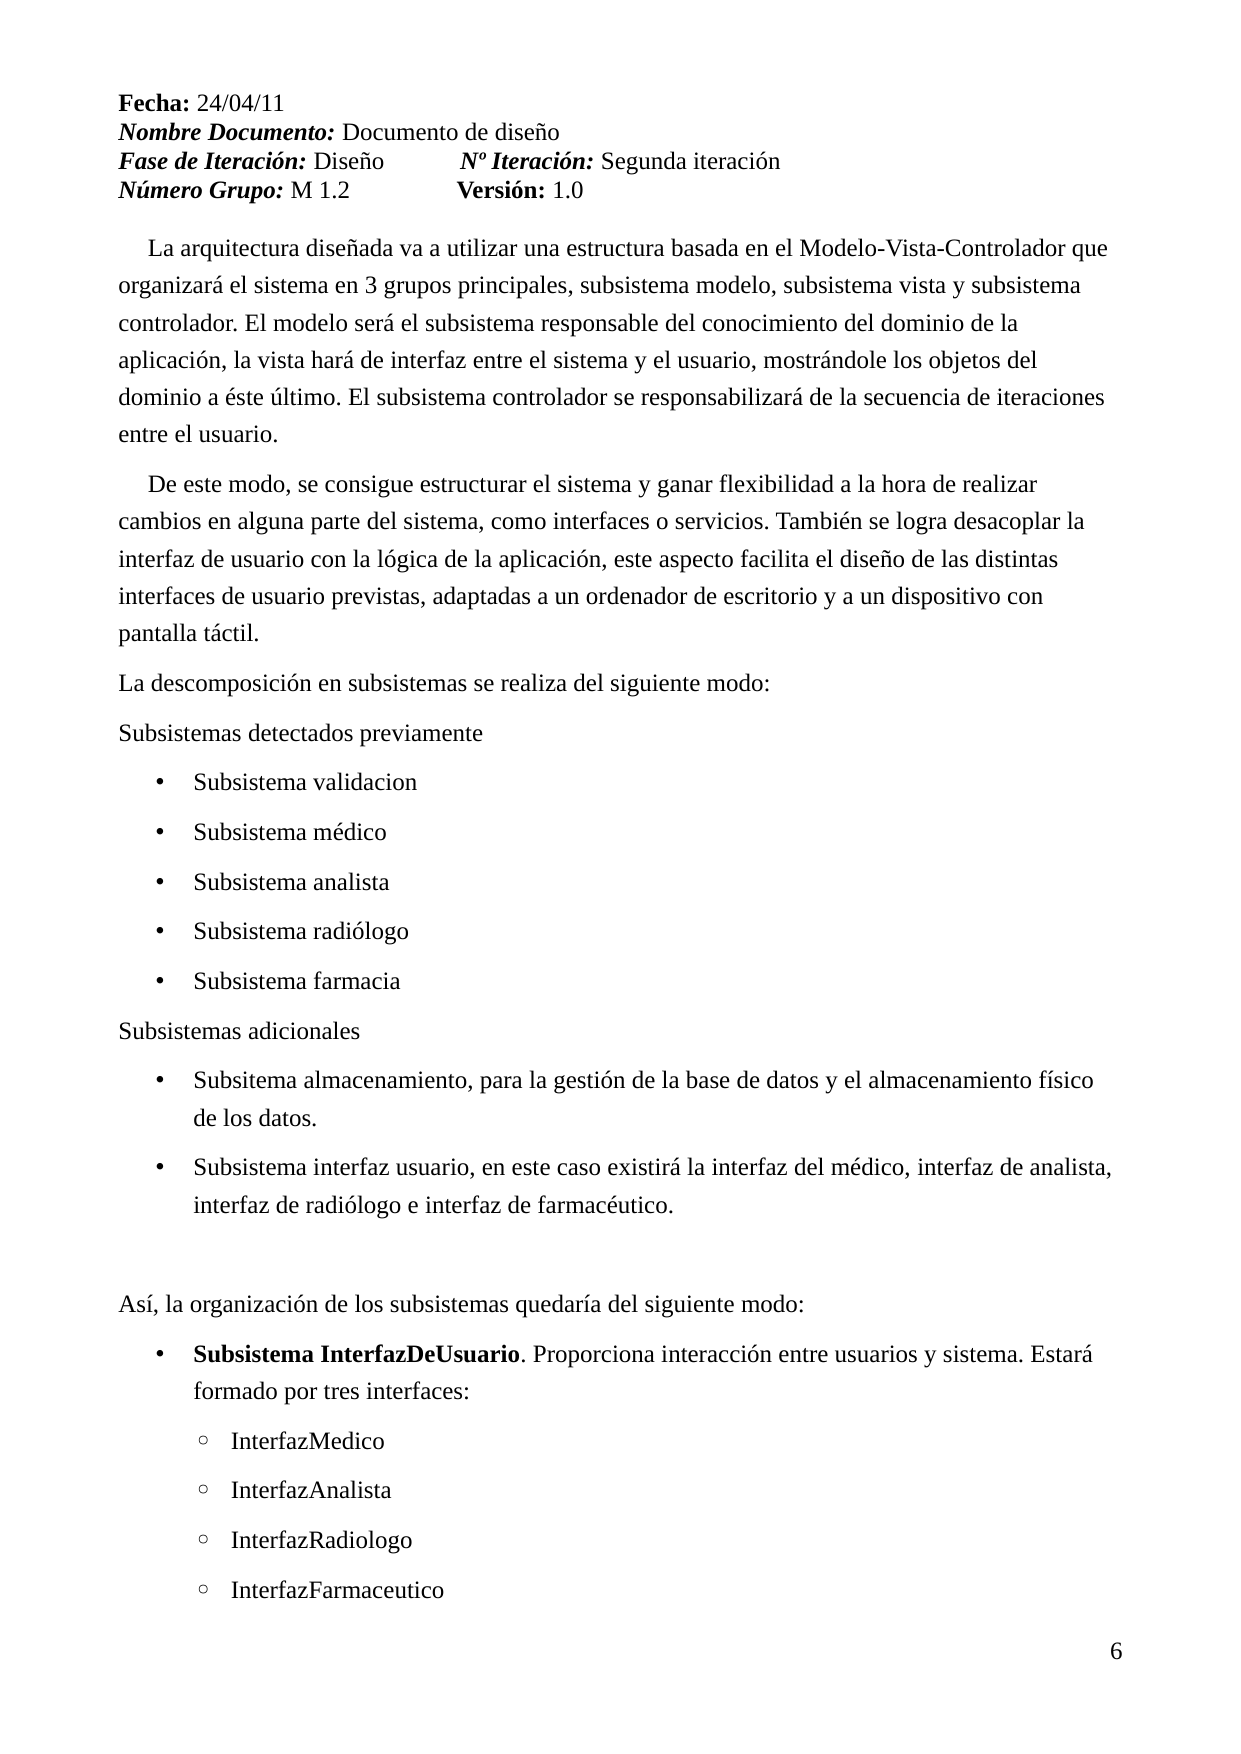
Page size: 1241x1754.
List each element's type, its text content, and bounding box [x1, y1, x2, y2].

text La descomposición en subsistemas se realiza del siguiente modo: [118, 668, 1122, 697]
text Así, la organización de los subsistemas quedaría del siguiente modo: [118, 1289, 1122, 1318]
list InterfazAnalista [193, 1476, 1122, 1504]
list Subsitema almacenamiento, para la gestión de la base de datos y el almacenamiento físico de los datos. [156, 1066, 1122, 1132]
list InterfazRadiologo [193, 1525, 1122, 1554]
list InterfazFarmaceutico [193, 1575, 1122, 1604]
list Subsistema InterfazDeUsuario. Proporciona interacción entre usuarios y sistema. Estará formado por tres interfaces: [156, 1339, 1122, 1405]
text Subsistemas detectados previamente [118, 718, 1122, 746]
text Subsistemas adicionales [118, 1016, 1122, 1044]
text De este modo, se consigue estructurar el sistema y ganar flexibilidad a la hora de realizar cambios en alguna parte del sistema, como interfaces o servicios. También se logra desacoplar la interfaz de usuario con la lógica de la aplicación, este aspecto facilita el diseño de las distintas interfaces de usuario previstas, adaptadas a un ordenador de escritorio y a un dispositivo con pantalla táctil. [118, 469, 1122, 647]
text La arquitectura diseñada va a utilizar una estructura basada en el Modelo-Vista-Controlador que organizará el sistema en 3 grupos principales, subsistema modelo, subsistema vista y subsistema controlador. El modelo será el subsistema responsable del conocimiento del dominio de la aplicación, la vista hará de interfaz entre el sistema y el usuario, mostrándole los objetos del dominio a éste último. El subsistema controlador se responsabilizará de la secuencia de iteraciones entre el usuario. [118, 233, 1122, 448]
list Subsistema validacion [156, 767, 1122, 796]
list Subsistema analista [156, 867, 1122, 896]
list InterfazMedico [193, 1426, 1122, 1454]
list Subsistema interfaz usuario, en este caso existirá la interfaz del médico, interfaz de analista, interfaz de radiólogo e interfaz de farmacéutico. [156, 1152, 1122, 1218]
list Subsistema farmacia [156, 966, 1122, 995]
list Subsistema radiólogo [156, 916, 1122, 945]
list Subsistema médico [156, 817, 1122, 846]
